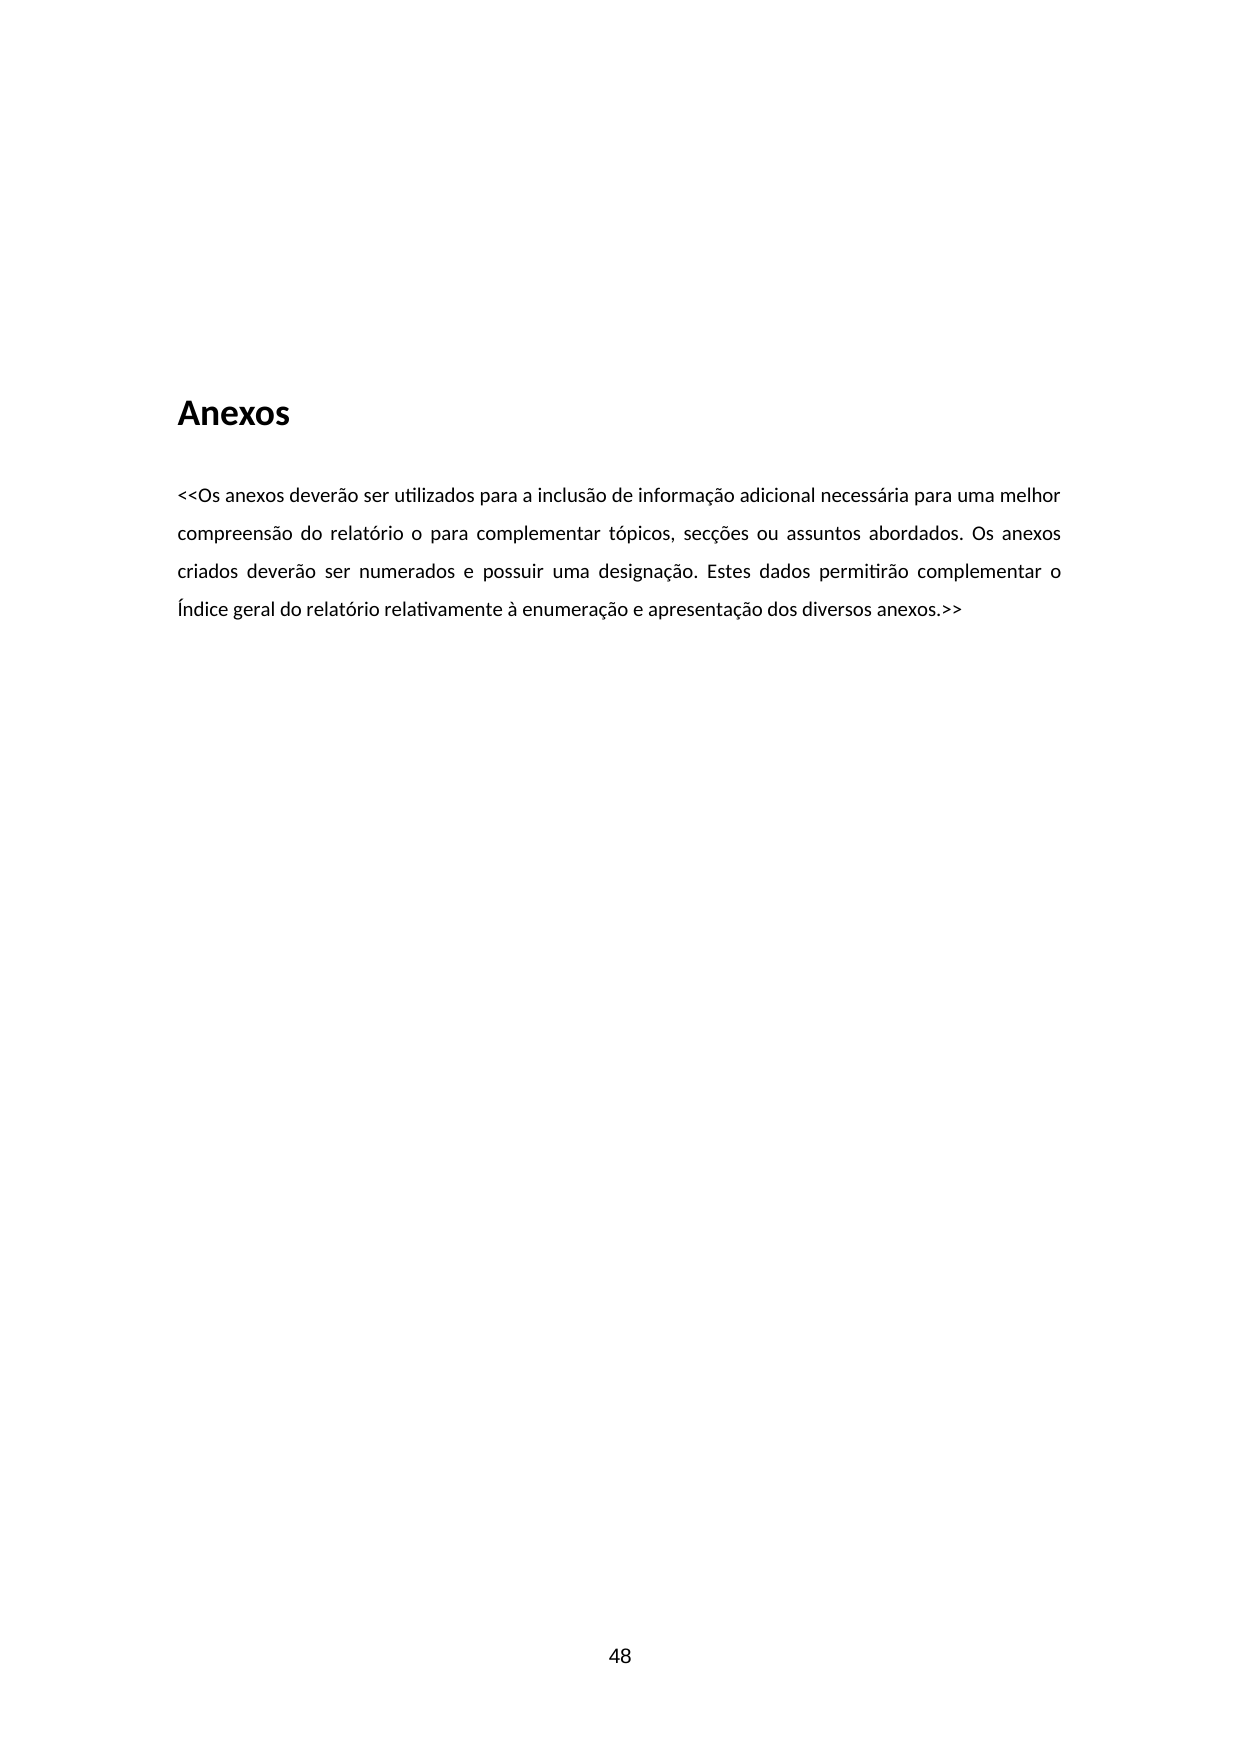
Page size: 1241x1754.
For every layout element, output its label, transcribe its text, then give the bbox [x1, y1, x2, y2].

subtitle Anexos [177, 388, 1063, 434]
text <<Os anexos deverão ser utilizados para a inclusão de informação adicional necessária para uma melhor compreensão do relatório o para complementar tópicos, secções ou assuntos abordados. Os anexos criados deverão ser numerados e possuir uma designação. Estes dados permitirão complementar o Índice geral do relatório relativamente à enumeração e apresentação dos diversos anexos.>> [177, 482, 1063, 622]
